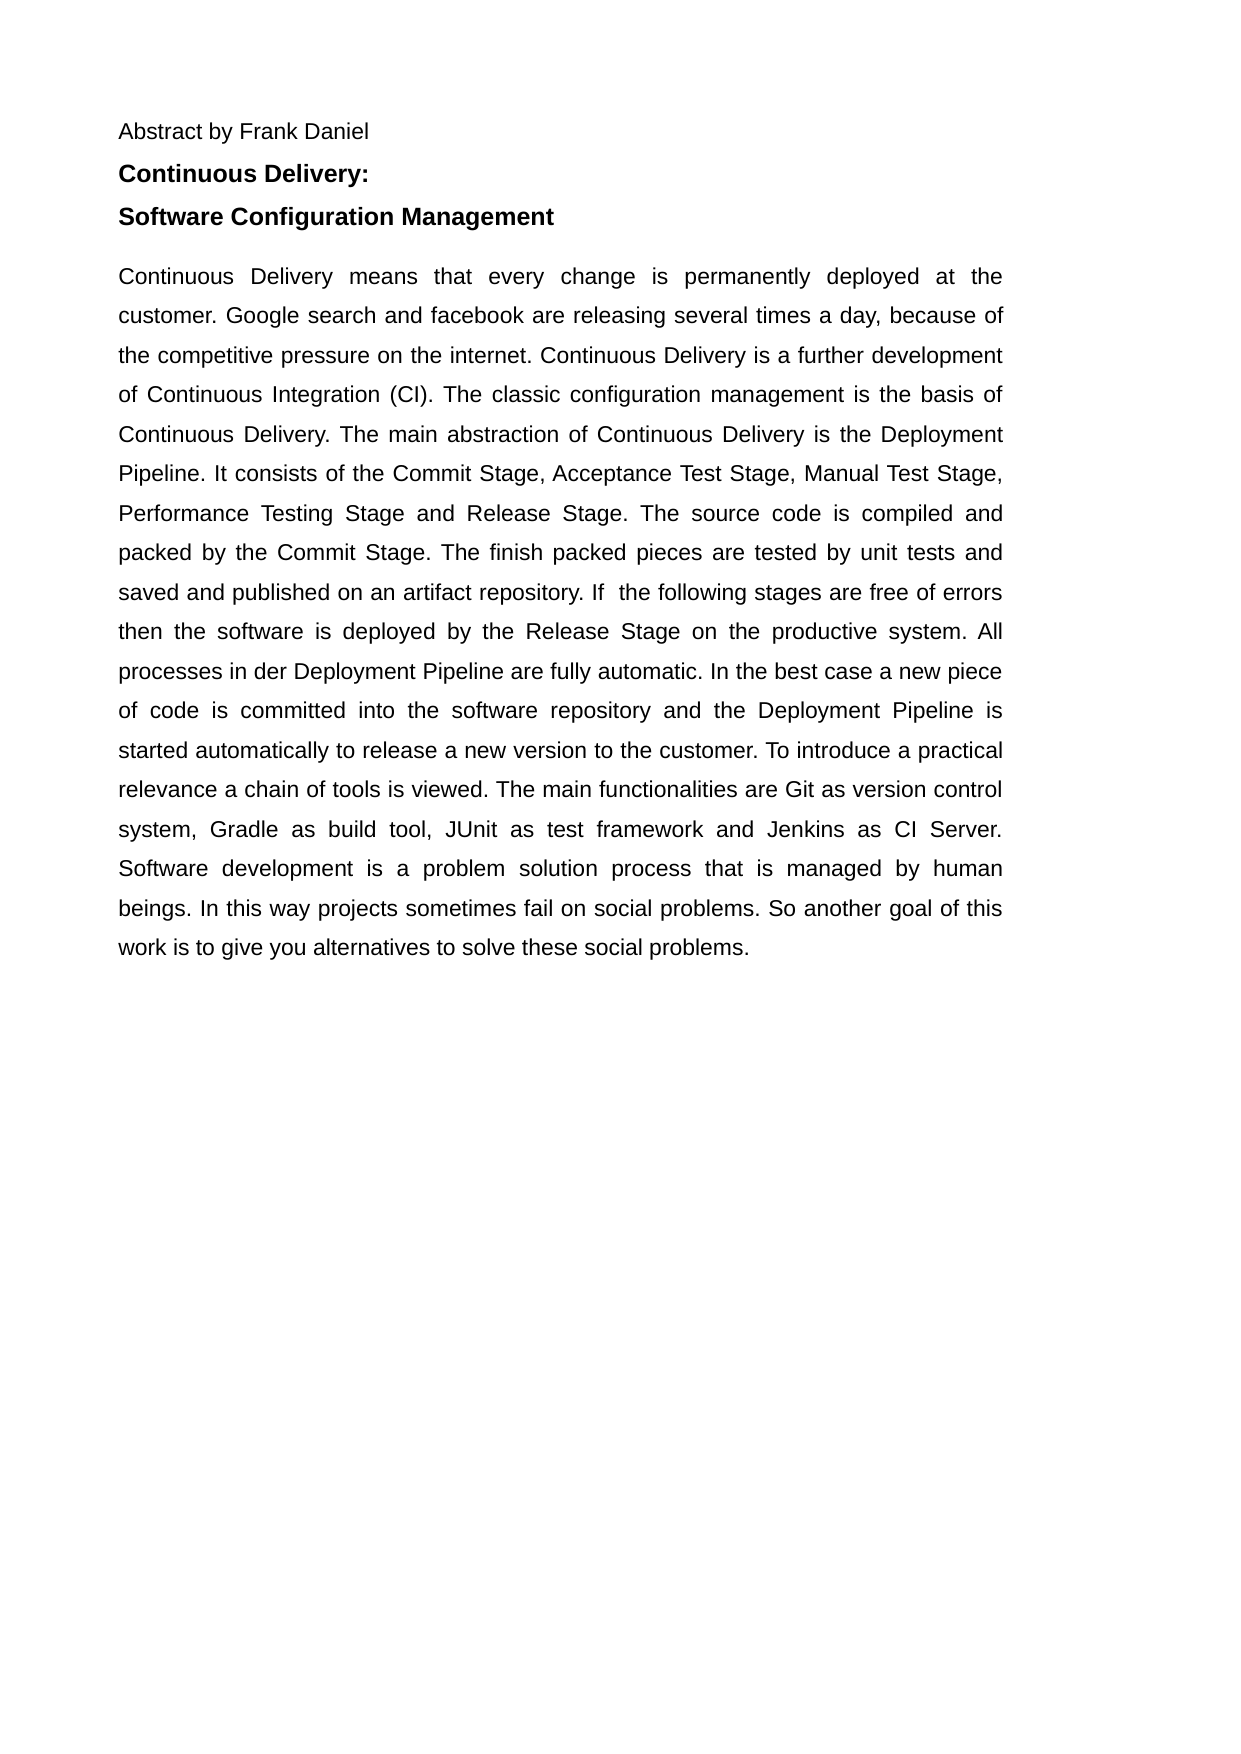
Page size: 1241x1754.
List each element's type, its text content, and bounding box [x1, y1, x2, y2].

text Continuous Delivery means that every change is permanently deployed at the customer. Google search and facebook are releasing several times a day, because of the competitive pressure on the internet. Continuous Delivery is a further development of Continuous Integration (CI). The classic configuration management is the basis of Continuous Delivery. The main abstraction of Continuous Delivery is the Deployment Pipeline. It consists of the Commit Stage, Acceptance Test Stage, Manual Test Stage, Performance Testing Stage and Release Stage. The source code is compiled and packed by the Commit Stage. The finish packed pieces are tested by unit tests and saved and published on an artifact repository. If the following stages are free of errors then the software is deployed by the Release Stage on the productive system. All processes in der Deployment Pipeline are fully automatic. In the best case a new piece of code is committed into the software repository and the Deployment Pipeline is started automatically to release a new version to the customer. To introduce a practical relevance a chain of tools is viewed. The main functionalities are Git as version control system, Gradle as build tool, JUnit as test framework and Jenkins as CI Server. Software development is a problem solution process that is managed by human beings. In this way projects sometimes fail on social problems. So another goal of this work is to give you alternatives to solve these social problems. [118, 263, 1004, 960]
text Abstract by Frank Daniel Continuous Delivery: Software Configuration Management [118, 118, 1004, 231]
